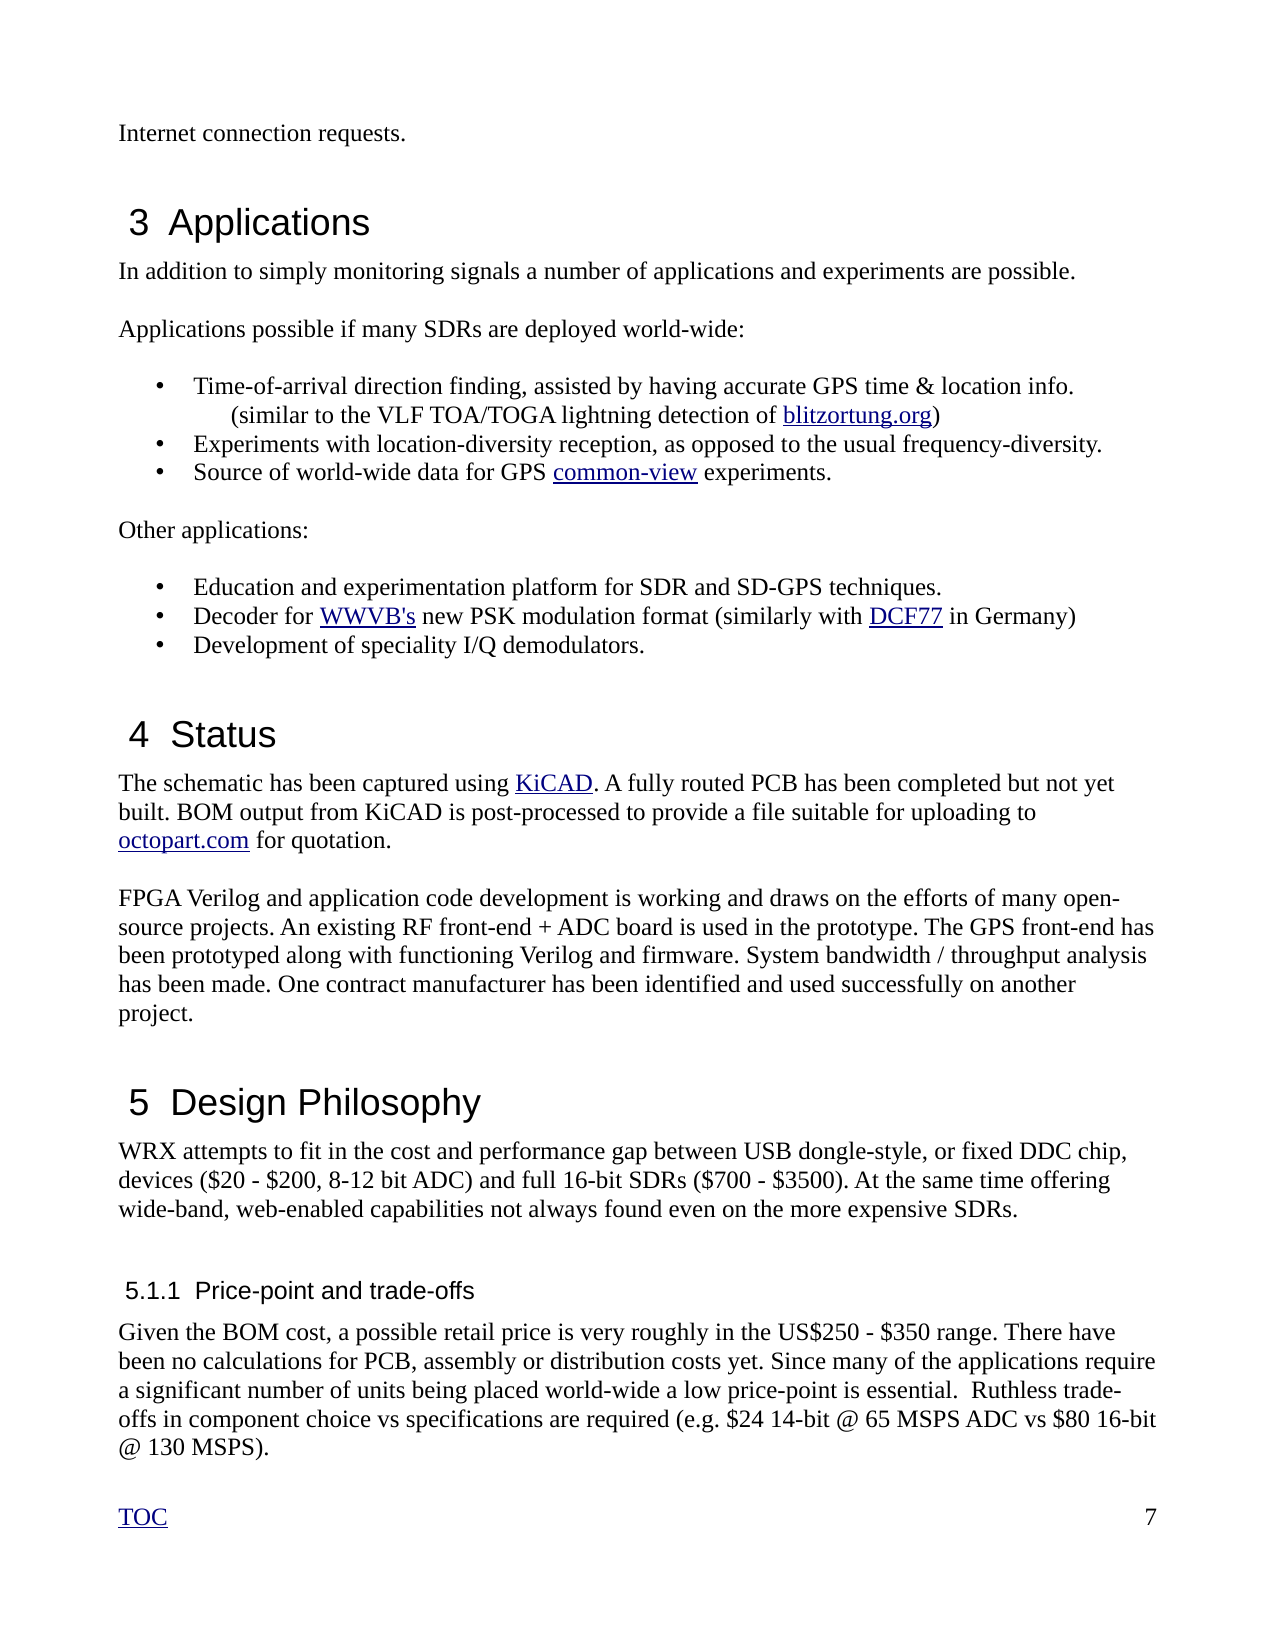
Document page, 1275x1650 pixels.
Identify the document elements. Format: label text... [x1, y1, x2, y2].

text The schematic has been captured using KiCAD. A fully routed PCB has been completed but not yet built. BOM output from KiCAD is post-processed to provide a file suitable for uploading to octopart.com for quotation. [118, 768, 1157, 854]
list Development of speciality I/Q demodulators. [156, 630, 1157, 659]
text FPGA Verilog and application code development is working and draws on the efforts of many open-source projects. An existing RF front-end + ADC board is used in the prototype. The GPS front-end has been prototyped along with functioning Verilog and firmware. System bandwidth / throughput analysis has been made. One contract manufacturer has been identified and used successfully on another project. [118, 883, 1157, 1027]
text In addition to simply monitoring signals a number of applications and experiments are possible. [118, 256, 1157, 285]
text Applications possible if many SDRs are deployed world-wide: [118, 314, 1157, 342]
list Experiments with location-diversity reception, as opposed to the usual frequency-diversity. [156, 429, 1157, 457]
text Internet connection requests. [118, 118, 1157, 147]
subtitle Status [118, 712, 1157, 756]
subtitle Design Philosophy [118, 1081, 1157, 1124]
list (similar to the VLF TOA/TOGA lightning detection of blitzortung.org) [193, 400, 1157, 429]
list Education and experimentation platform for SDR and SD-GPS techniques. [156, 572, 1157, 601]
subtitle Price-point and trade-offs [118, 1276, 1157, 1305]
list Source of world-wide data for GPS common-view experiments. [156, 457, 1157, 486]
list Time-of-arrival direction finding, assisted by having accurate GPS time & location info. [156, 371, 1157, 400]
text Given the BOM cost, a possible retail price is very roughly in the US$250 - $350 range. There have been no calculations for PCB, assembly or distribution costs yet. Since many of the applications require a significant number of units being placed world-wide a low price-point is essential. Ruthless trade-offs in component choice vs specifications are required (e.g. $24 14-bit @ 65 MSPS ADC vs $80 16-bit @ 130 MSPS). [118, 1317, 1157, 1461]
subtitle Applications [118, 201, 1157, 244]
text WRX attempts to fit in the cost and performance gap between USB dongle-style, or fixed DDC chip, devices ($20 - $200, 8-12 bit ADC) and full 16-bit SDRs ($700 - $3500). At the same time offering wide-band, web-enabled capabilities not always found even on the more expensive SDRs. [118, 1136, 1157, 1222]
list Decoder for WWVB's new PSK modulation format (similarly with DCF77 in Germany) [156, 601, 1157, 630]
text Other applications: [118, 515, 1157, 544]
